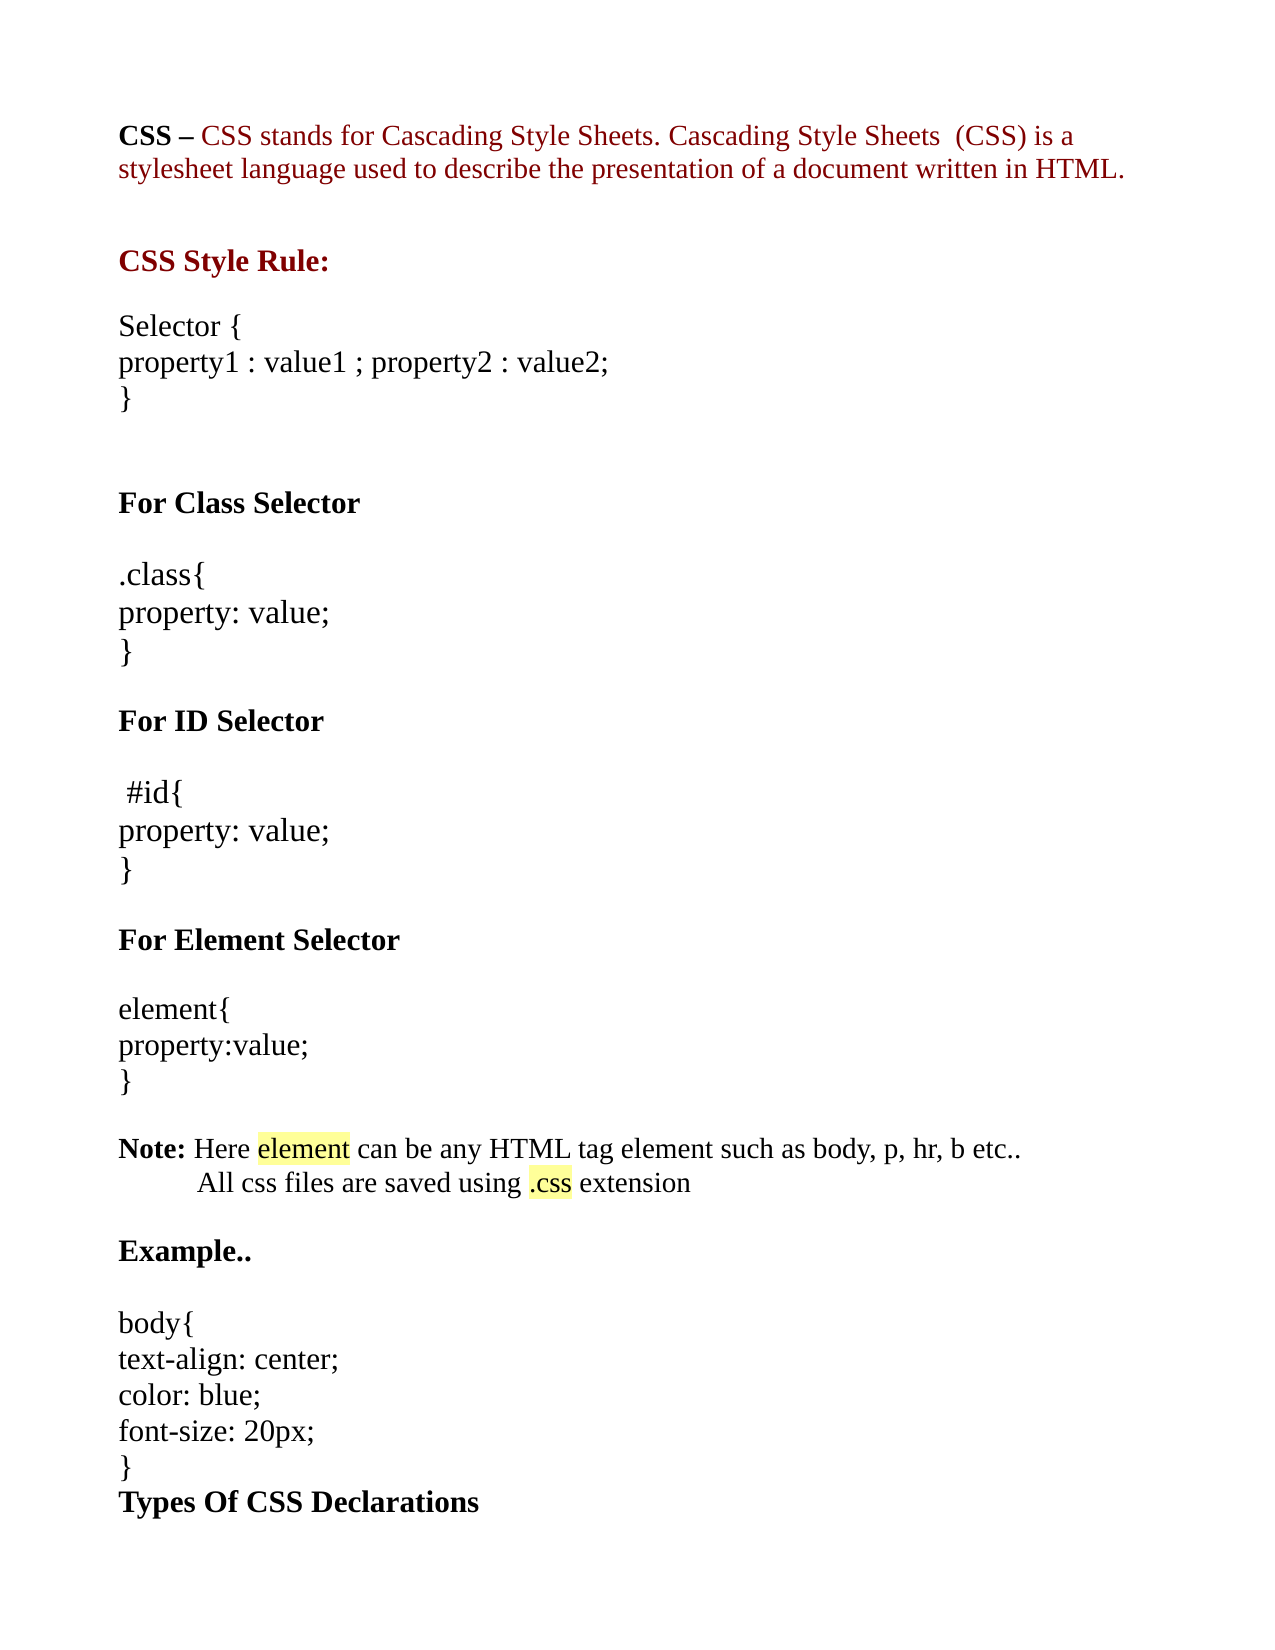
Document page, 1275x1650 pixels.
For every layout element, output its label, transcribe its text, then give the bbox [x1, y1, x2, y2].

text For Element Selector [118, 921, 1157, 957]
text property: value; [118, 592, 1157, 631]
text } [118, 1062, 1157, 1098]
text } [118, 379, 1157, 415]
text CSS Style Rule: [118, 243, 1157, 279]
text All css files are saved using .css extension [118, 1165, 1157, 1199]
text } [118, 849, 1157, 887]
text #id{ [118, 772, 1157, 811]
text text-align: center; [118, 1340, 1157, 1376]
text body{ [118, 1304, 1157, 1340]
text Types Of CSS Declarations [118, 1484, 1157, 1520]
text Selector { [118, 307, 1157, 343]
text Note: Here element can be any HTML tag element such as body, p, hr, b etc.. [118, 1132, 1157, 1165]
text Example.. [118, 1232, 1157, 1268]
text } [118, 631, 1157, 669]
text property1 : value1 ; property2 : value2; [118, 343, 1157, 379]
text property:value; [118, 1026, 1157, 1062]
text .class{ [118, 554, 1157, 592]
text color: blue; [118, 1376, 1157, 1412]
text For ID Selector [118, 703, 1157, 739]
text property: value; [118, 811, 1157, 849]
text font-size: 20px; [118, 1412, 1157, 1448]
text For Class Selector [118, 485, 1157, 521]
text CSS – CSS stands for Cascading Style Sheets. Cascading Style Sheets (CSS) is a stylesheet language used to describe the presentation of a document written in HTML. [118, 118, 1157, 185]
text element{ [118, 990, 1157, 1026]
text } [118, 1448, 1157, 1484]
